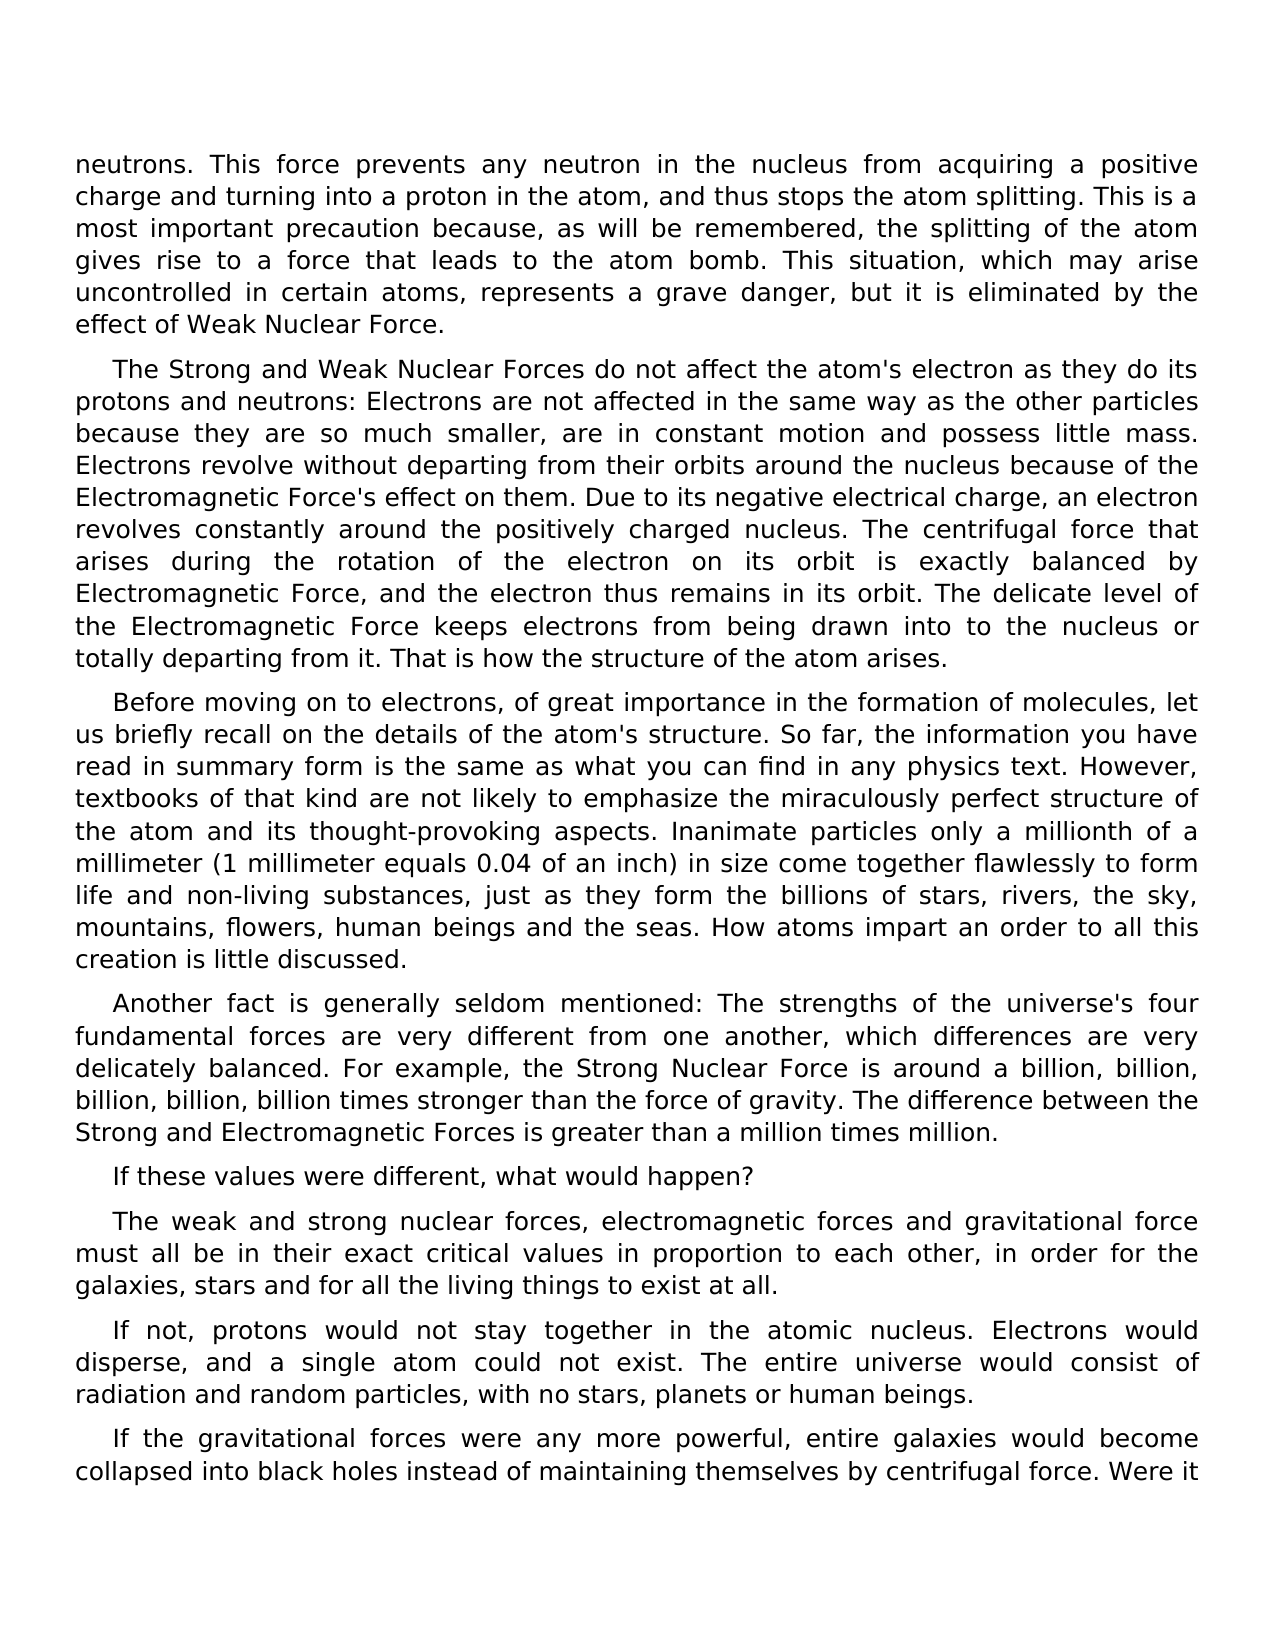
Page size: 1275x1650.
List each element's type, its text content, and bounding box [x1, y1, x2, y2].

text Before moving on to electrons, of great importance in the formation of molecules, let us briefly recall on the details of the atom's structure. So far, the information you have read in summary form is the same as what you can find in any physics text. However, textbooks of that kind are not likely to emphasize the miraculously perfect structure of the atom and its thought-provoking aspects. Inanimate particles only a millionth of a millimeter (1 millimeter equals 0.04 of an inch) in size come together flawlessly to form life and non-living substances, just as they form the billions of stars, rivers, the sky, mountains, flowers, human beings and the seas. How atoms impart an order to all this creation is little discussed. [75, 688, 1200, 974]
text neutrons. This force prevents any neutron in the nucleus from acquiring a positive charge and turning into a proton in the atom, and thus stops the atom splitting. This is a most important precaution because, as will be remembered, the splitting of the atom gives rise to a force that leads to the atom bomb. This situation, which may arise uncontrolled in certain atoms, represents a grave danger, but it is eliminated by the effect of Weak Nuclear Force. [75, 150, 1200, 339]
text Another fact is generally seldom mentioned: The strengths of the universe's four fundamental forces are very different from one another, which differences are very delicately balanced. For example, the Strong Nuclear Force is around a billion, billion, billion, billion, billion times stronger than the force of gravity. The difference between the Strong and Electromagnetic Forces is greater than a million times million. [75, 989, 1200, 1147]
text If the gravitational forces were any more powerful, entire galaxies would become collapsed into black holes instead of maintaining themselves by centrifugal force. Were it [75, 1424, 1200, 1486]
text The Strong and Weak Nuclear Forces do not affect the atom's electron as they do its protons and neutrons: Electrons are not affected in the same way as the other particles because they are so much smaller, are in constant motion and possess little mass. Electrons revolve without departing from their orbits around the nucleus because of the Electromagnetic Force's effect on them. Due to its negative electrical charge, an electron revolves constantly around the positively charged nucleus. The centrifugal force that arises during the rotation of the electron on its orbit is exactly balanced by Electromagnetic Force, and the electron thus remains in its orbit. The delicate level of the Electromagnetic Force keeps electrons from being drawn into to the nucleus or totally departing from it. That is how the structure of the atom arises. [75, 355, 1200, 673]
text If these values were different, what would happen? [75, 1162, 1200, 1192]
text If not, protons would not stay together in the atomic nucleus. Electrons would disperse, and a single atom could not exist. The entire universe would consist of radiation and random particles, with no stars, planets or human beings. [75, 1316, 1200, 1409]
text The weak and strong nuclear forces, electromagnetic forces and gravitational force must all be in their exact critical values in proportion to each other, in order for the galaxies, stars and for all the living things to exist at all. [75, 1207, 1200, 1300]
